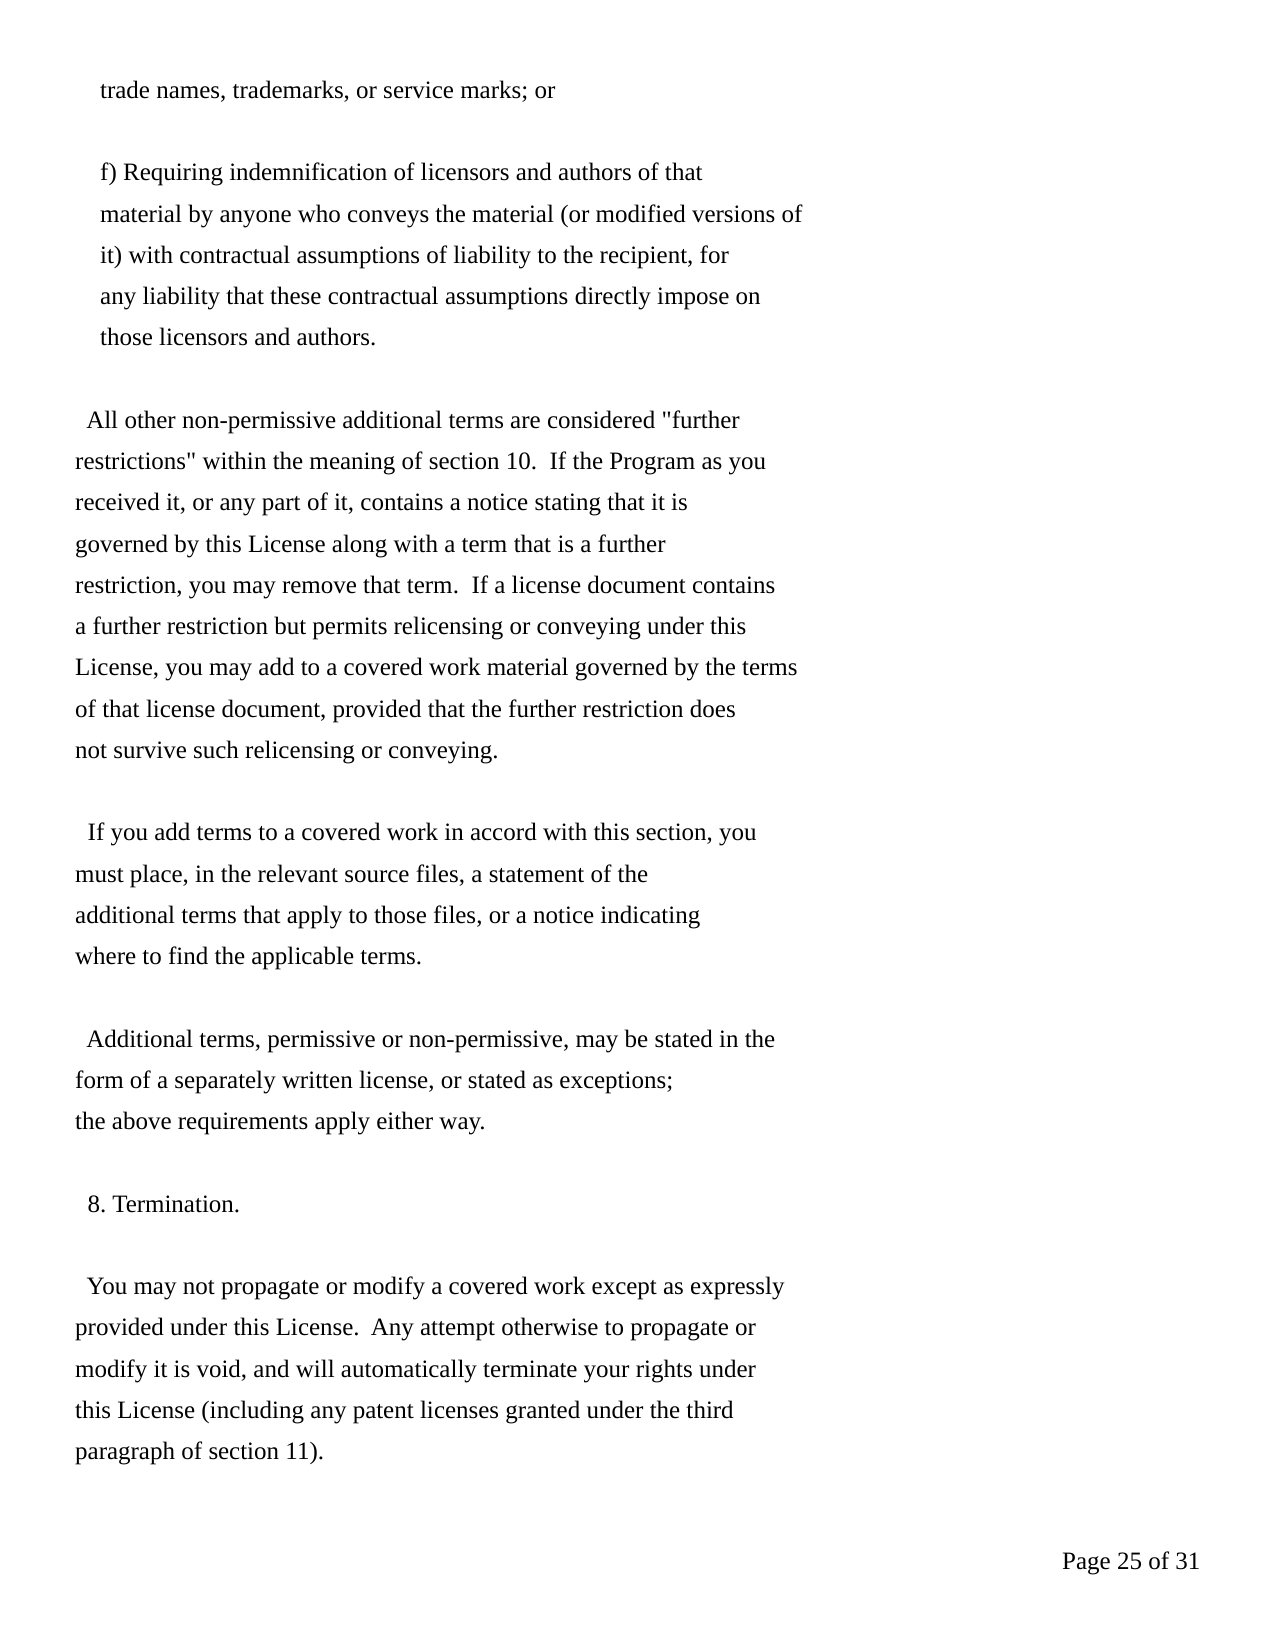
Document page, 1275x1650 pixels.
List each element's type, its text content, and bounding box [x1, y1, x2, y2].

text any liability that these contractual assumptions directly impose on [75, 281, 1200, 310]
text this License (including any patent licenses granted under the third [75, 1395, 1200, 1424]
text of that license document, provided that the further restriction does [75, 694, 1200, 722]
text additional terms that apply to those files, or a notice indicating [75, 900, 1200, 929]
text governed by this License along with a term that is a further [75, 529, 1200, 557]
text not survive such relicensing or conveying. [75, 735, 1200, 764]
text must place, in the relevant source files, a statement of the [75, 859, 1200, 887]
text f) Requiring indemnification of licensors and authors of that [75, 157, 1200, 186]
text received it, or any part of it, contains a notice stating that it is [75, 487, 1200, 516]
text the above requirements apply either way. [75, 1106, 1200, 1135]
text a further restriction but permits relicensing or conveying under this [75, 611, 1200, 640]
text All other non-permissive additional terms are considered "further [75, 405, 1200, 434]
text provided under this License. Any attempt otherwise to propagate or [75, 1312, 1200, 1341]
text Additional terms, permissive or non-permissive, may be stated in the [75, 1024, 1200, 1052]
text material by anyone who conveys the material (or modified versions of [75, 199, 1200, 227]
text License, you may add to a covered work material governed by the terms [75, 652, 1200, 681]
text 8. Termination. [75, 1189, 1200, 1217]
text modify it is void, and will automatically terminate your rights under [75, 1354, 1200, 1382]
text trade names, trademarks, or service marks; or [75, 75, 1200, 104]
text paragraph of section 11). [75, 1436, 1200, 1465]
text You may not propagate or modify a covered work except as expressly [75, 1271, 1200, 1300]
text it) with contractual assumptions of liability to the recipient, for [75, 240, 1200, 269]
text restrictions" within the meaning of section 10. If the Program as you [75, 446, 1200, 475]
text If you add terms to a covered work in accord with this section, you [75, 817, 1200, 846]
text restriction, you may remove that term. If a license document contains [75, 570, 1200, 599]
text those licensors and authors. [75, 322, 1200, 351]
text where to find the applicable terms. [75, 941, 1200, 970]
text form of a separately written license, or stated as exceptions; [75, 1065, 1200, 1094]
